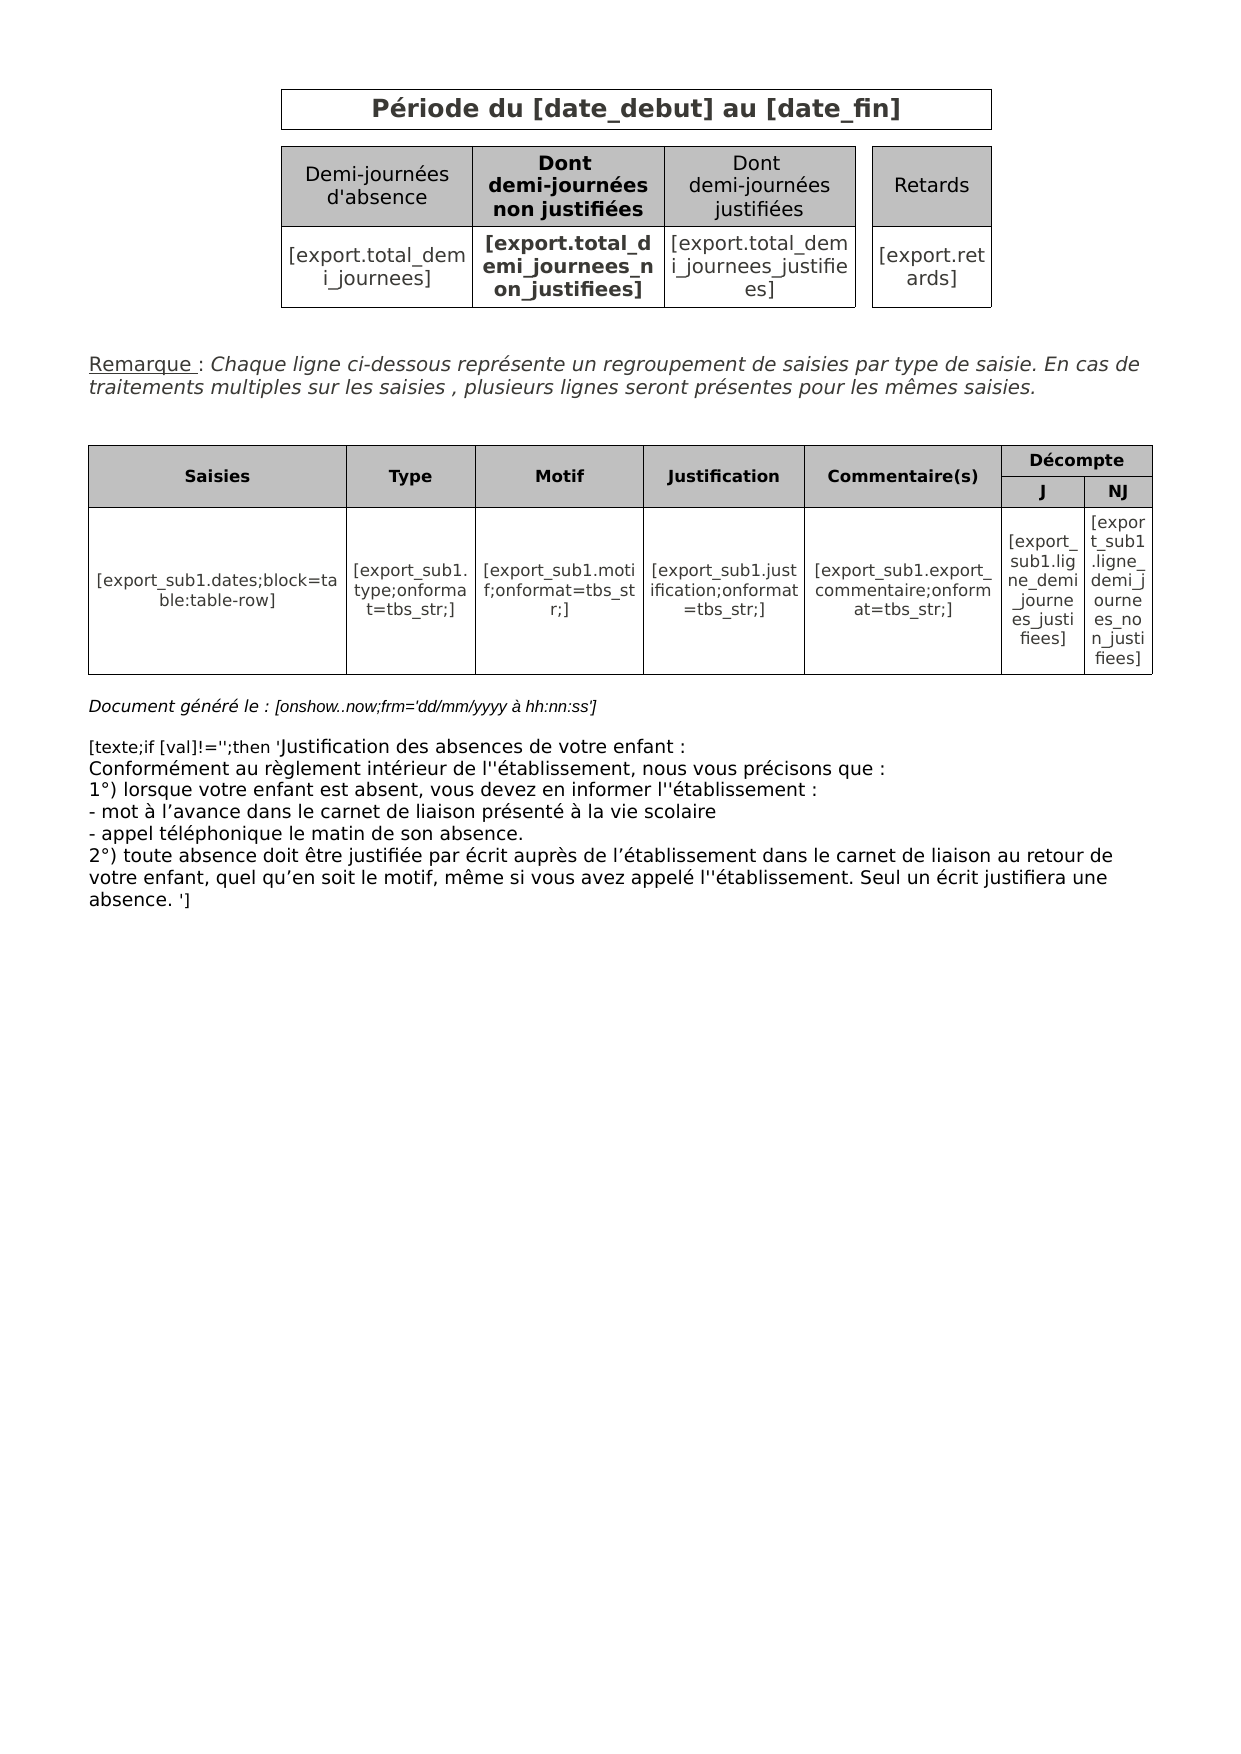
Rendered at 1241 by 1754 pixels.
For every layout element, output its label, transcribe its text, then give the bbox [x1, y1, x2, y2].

text Remarque : Chaque ligne ci-dessous représente un regroupement de saisies par type de saisie. En cas de traitements multiples sur les saisies , plusieurs lignes seront présentes pour les mêmes saisies. [88, 353, 1152, 399]
table_cell [export_sub1.justification;onformat=tbs_str;] [644, 508, 804, 674]
table_cell Dont demi-journées justifiées [665, 147, 855, 226]
table_cell [856, 226, 872, 307]
table_cell Dont demi-journées non justifiées [473, 147, 664, 226]
table_cell [export_sub1.motif;onformat=tbs_str;] [476, 508, 643, 674]
table_header Justification [644, 446, 804, 507]
table_cell NJ [1085, 477, 1152, 507]
table_cell [856, 146, 872, 226]
table_cell [281, 130, 472, 146]
table_header Période du [date_debut] au [date_fin] [282, 90, 991, 129]
table_cell [473, 130, 664, 146]
table_cell [export.total_demi_journees] [282, 227, 472, 307]
text Document généré le : [onshow..now;frm='dd/mm/yyyy à hh:nn:ss'] [88, 697, 1152, 716]
table_cell J [1002, 477, 1084, 507]
table_cell [export_sub1.export_commentaire;onformat=tbs_str;] [805, 508, 1001, 674]
table_cell [export.total_demi_journees_non_justifiees] [473, 227, 664, 307]
table_cell [855, 130, 872, 146]
table_cell [export_sub1.ligne_demi_journees_non_justifiees] [1085, 508, 1152, 674]
text [texte;if [val]!='';then 'Justification des absences de votre enfant : Conformément au règlement intérieur de l''établissement, nous vous précisons que : 1°) lorsque votre enfant est absent, vous devez en informer l''établissement : - mot à l’avance dans le carnet de liaison présenté à la vie scolaire - appel téléphonique le matin de son absence. 2°) toute absence doit être justifiée par écrit auprès de l’établissement dans le carnet de liaison au retour de votre enfant, quel qu’en soit le motif, même si vous avez appelé l''établissement. Seul un écrit justifiera une absence. '] [88, 736, 1152, 911]
table_cell [export_sub1.ligne_demi_journees_justifiees] [1002, 508, 1084, 674]
table_cell [export_sub1.dates;block=table:table-row] [89, 508, 346, 674]
table_header Type [347, 446, 475, 507]
table_cell Retards [873, 147, 991, 226]
table_cell Demi-journées d'absence [282, 147, 472, 226]
table_header Commentaire(s) [805, 446, 1001, 507]
table_cell [export.total_demi_journees_justifiees] [665, 227, 855, 307]
table_header Décompte [1002, 446, 1152, 476]
table_header Motif [476, 446, 643, 507]
table_cell [872, 130, 991, 146]
table_header Saisies [89, 446, 346, 507]
table_cell [export_sub1.type;onformat=tbs_str;] [347, 508, 475, 674]
table_cell [664, 130, 855, 146]
table_cell [export.retards] [873, 227, 991, 307]
